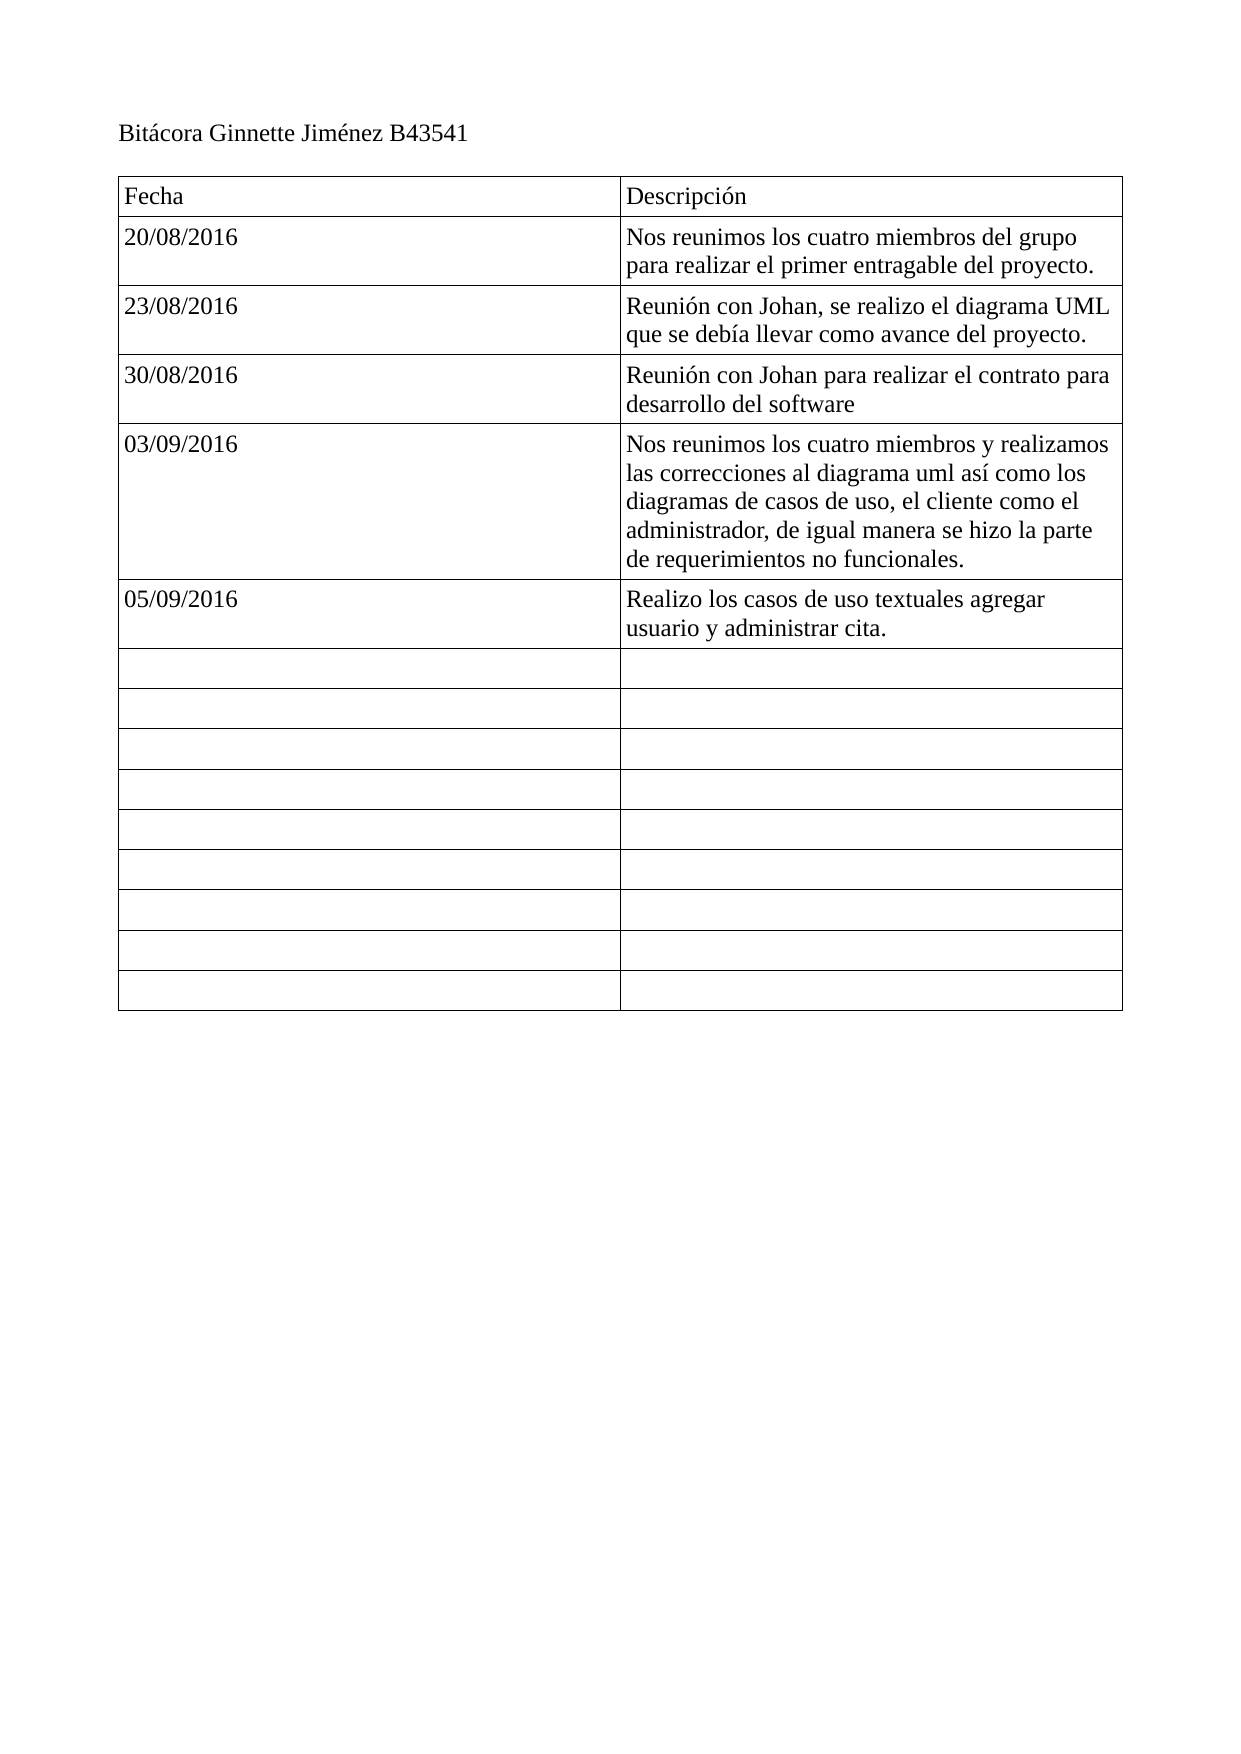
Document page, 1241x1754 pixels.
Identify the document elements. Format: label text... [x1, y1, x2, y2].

table_cell [119, 810, 620, 849]
table_cell [621, 770, 1122, 809]
table_cell [119, 689, 620, 728]
table_cell [621, 810, 1122, 849]
table_cell Nos reunimos los cuatro miembros del grupo para realizar el primer entragable del proyecto. [621, 217, 1122, 285]
table_cell [119, 850, 620, 889]
table_cell [621, 729, 1122, 768]
table_header Descripción [621, 177, 1122, 216]
table_cell [119, 890, 620, 930]
table_cell [119, 770, 620, 809]
table_cell 03/09/2016 [119, 424, 620, 578]
table_cell Reunión con Johan para realizar el contrato para desarrollo del software [621, 355, 1122, 423]
text Bitácora Ginnette Jiménez B43541 [118, 118, 1122, 147]
table_cell Realizo los casos de uso textuales agregar usuario y administrar cita. [621, 580, 1122, 647]
table_cell 30/08/2016 [119, 355, 620, 423]
table_cell [621, 890, 1122, 930]
table_cell [621, 649, 1122, 688]
table_cell [621, 931, 1122, 970]
table_cell [621, 689, 1122, 728]
table_cell [119, 971, 620, 1010]
table_cell 23/08/2016 [119, 286, 620, 354]
table_cell 20/08/2016 [119, 217, 620, 285]
table_header Fecha [119, 177, 620, 216]
table_cell 05/09/2016 [119, 580, 620, 647]
table_cell Reunión con Johan, se realizo el diagrama UML que se debía llevar como avance del proyecto. [621, 286, 1122, 354]
table_cell [119, 649, 620, 688]
table_cell Nos reunimos los cuatro miembros y realizamos las correcciones al diagrama uml así como los diagramas de casos de uso, el cliente como el administrador, de igual manera se hizo la parte de requerimientos no funcionales. [621, 424, 1122, 578]
table_cell [621, 971, 1122, 1010]
table_cell [119, 729, 620, 768]
table_cell [621, 850, 1122, 889]
table_cell [119, 931, 620, 970]
